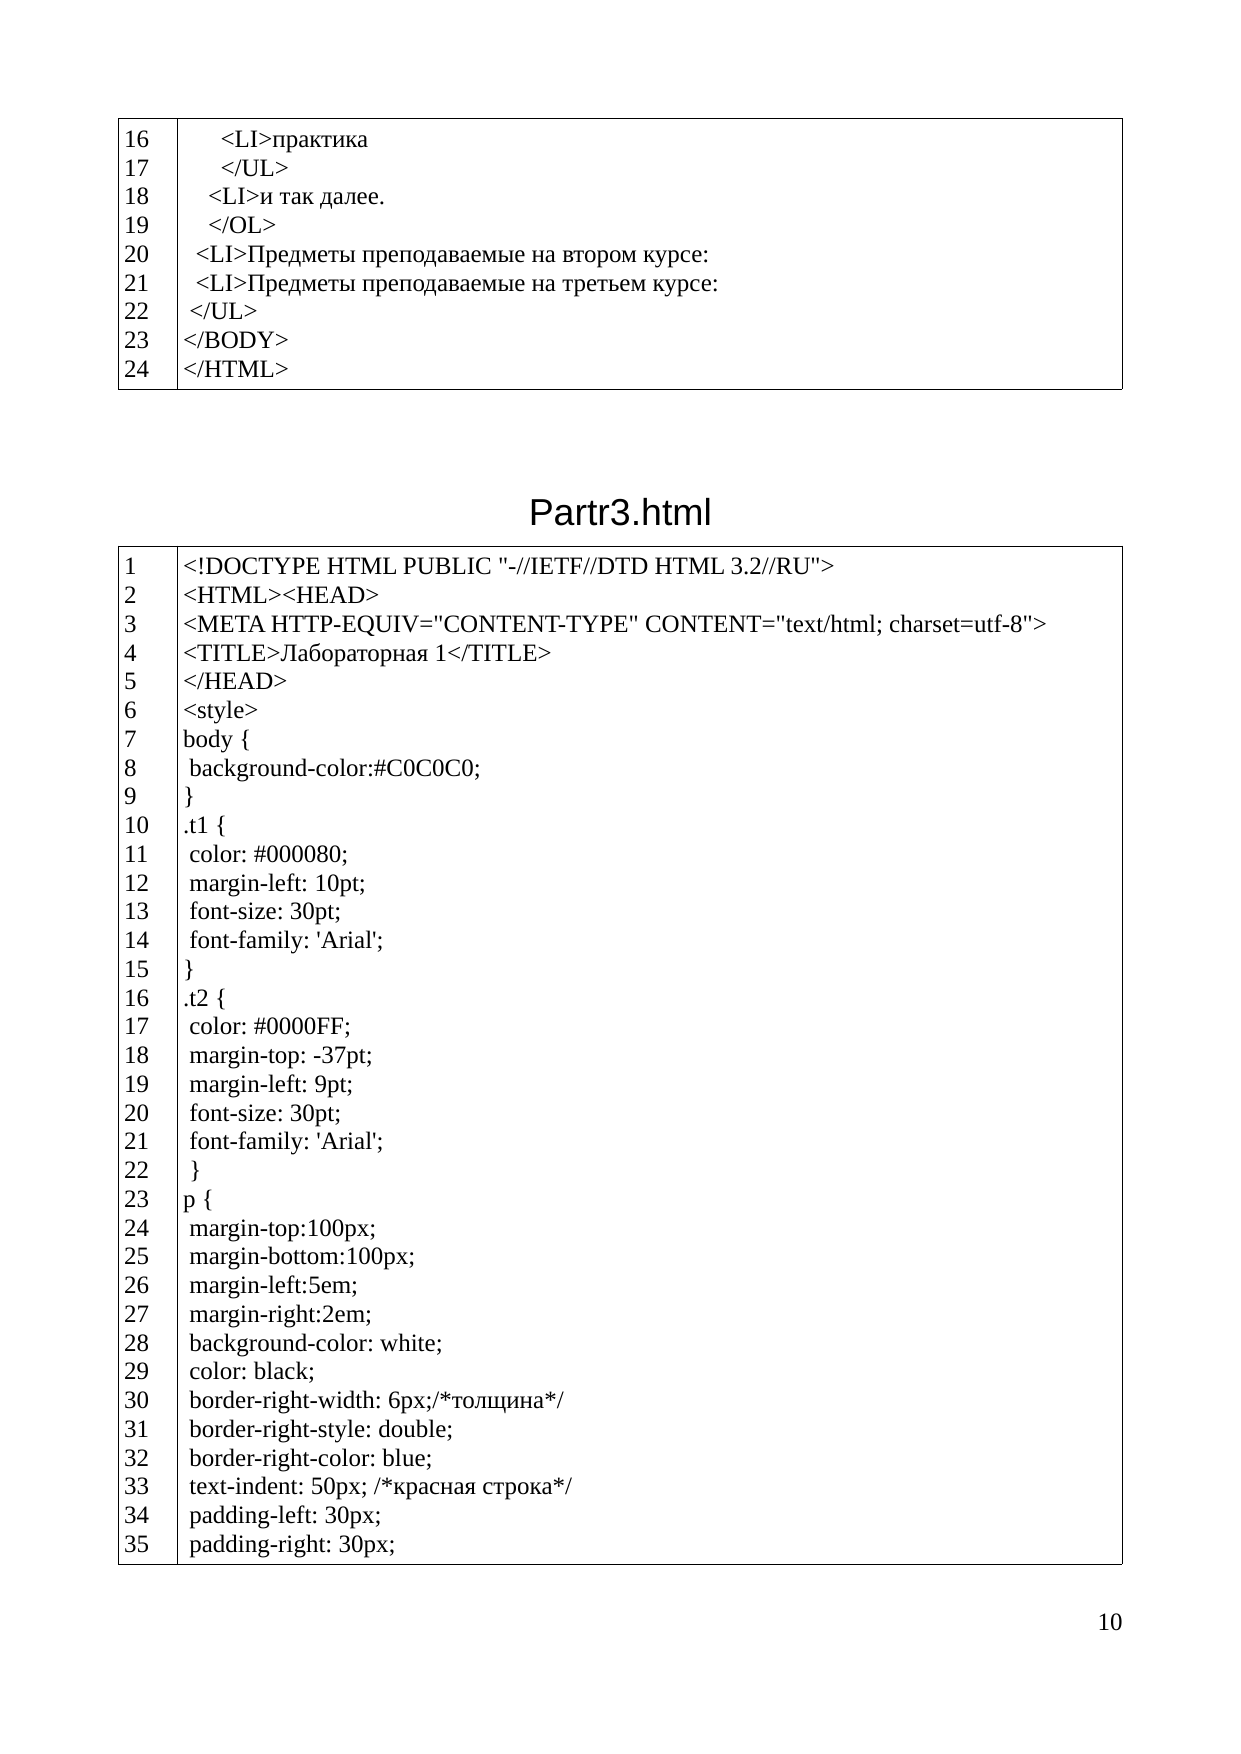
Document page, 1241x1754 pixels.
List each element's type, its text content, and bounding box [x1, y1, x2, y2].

table_header 16 17 18 19 20 21 22 23 24 [119, 119, 177, 388]
table_header <LI>практика </UL> <LI>и так далее. </OL> <LI>Предметы преподаваемые на втором курсе: <LI>Предметы преподаваемые на третьем курсе: </UL> </BODY> </HTML> [178, 119, 1122, 388]
subtitle Partr3.html [118, 490, 1122, 533]
table_header <!DOCTYPE HTML PUBLIC "-//IETF//DTD HTML 3.2//RU"> <HTML><HEAD> <META HTTP-EQUIV="CONTENT-TYPE" CONTENT="text/html; charset=utf-8"> <TITLE>Лабораторная 1</TITLE> </HEAD> <style> body { background-color:#C0C0C0; } .t1 { color: #000080; margin-left: 10pt; font-size: 30pt; font-family: 'Arial'; } .t2 { color: #0000FF; margin-top: -37pt; margin-left: 9pt; font-size: 30pt; font-family: 'Arial'; } p { margin-top:100px; margin-bottom:100px; margin-left:5em; margin-right:2em; background-color: white; color: black; border-right-width: 6px;/*толщина*/ border-right-style: double; border-right-color: blue; text-indent: 50px; /*красная строка*/ padding-left: 30px; padding-right: 30px; [178, 547, 1122, 1563]
table_header 1 2 3 4 5 6 7 8 9 10 11 12 13 14 15 16 17 18 19 20 21 22 23 24 25 26 27 28 29 30 31 32 33 34 35 [119, 547, 177, 1563]
